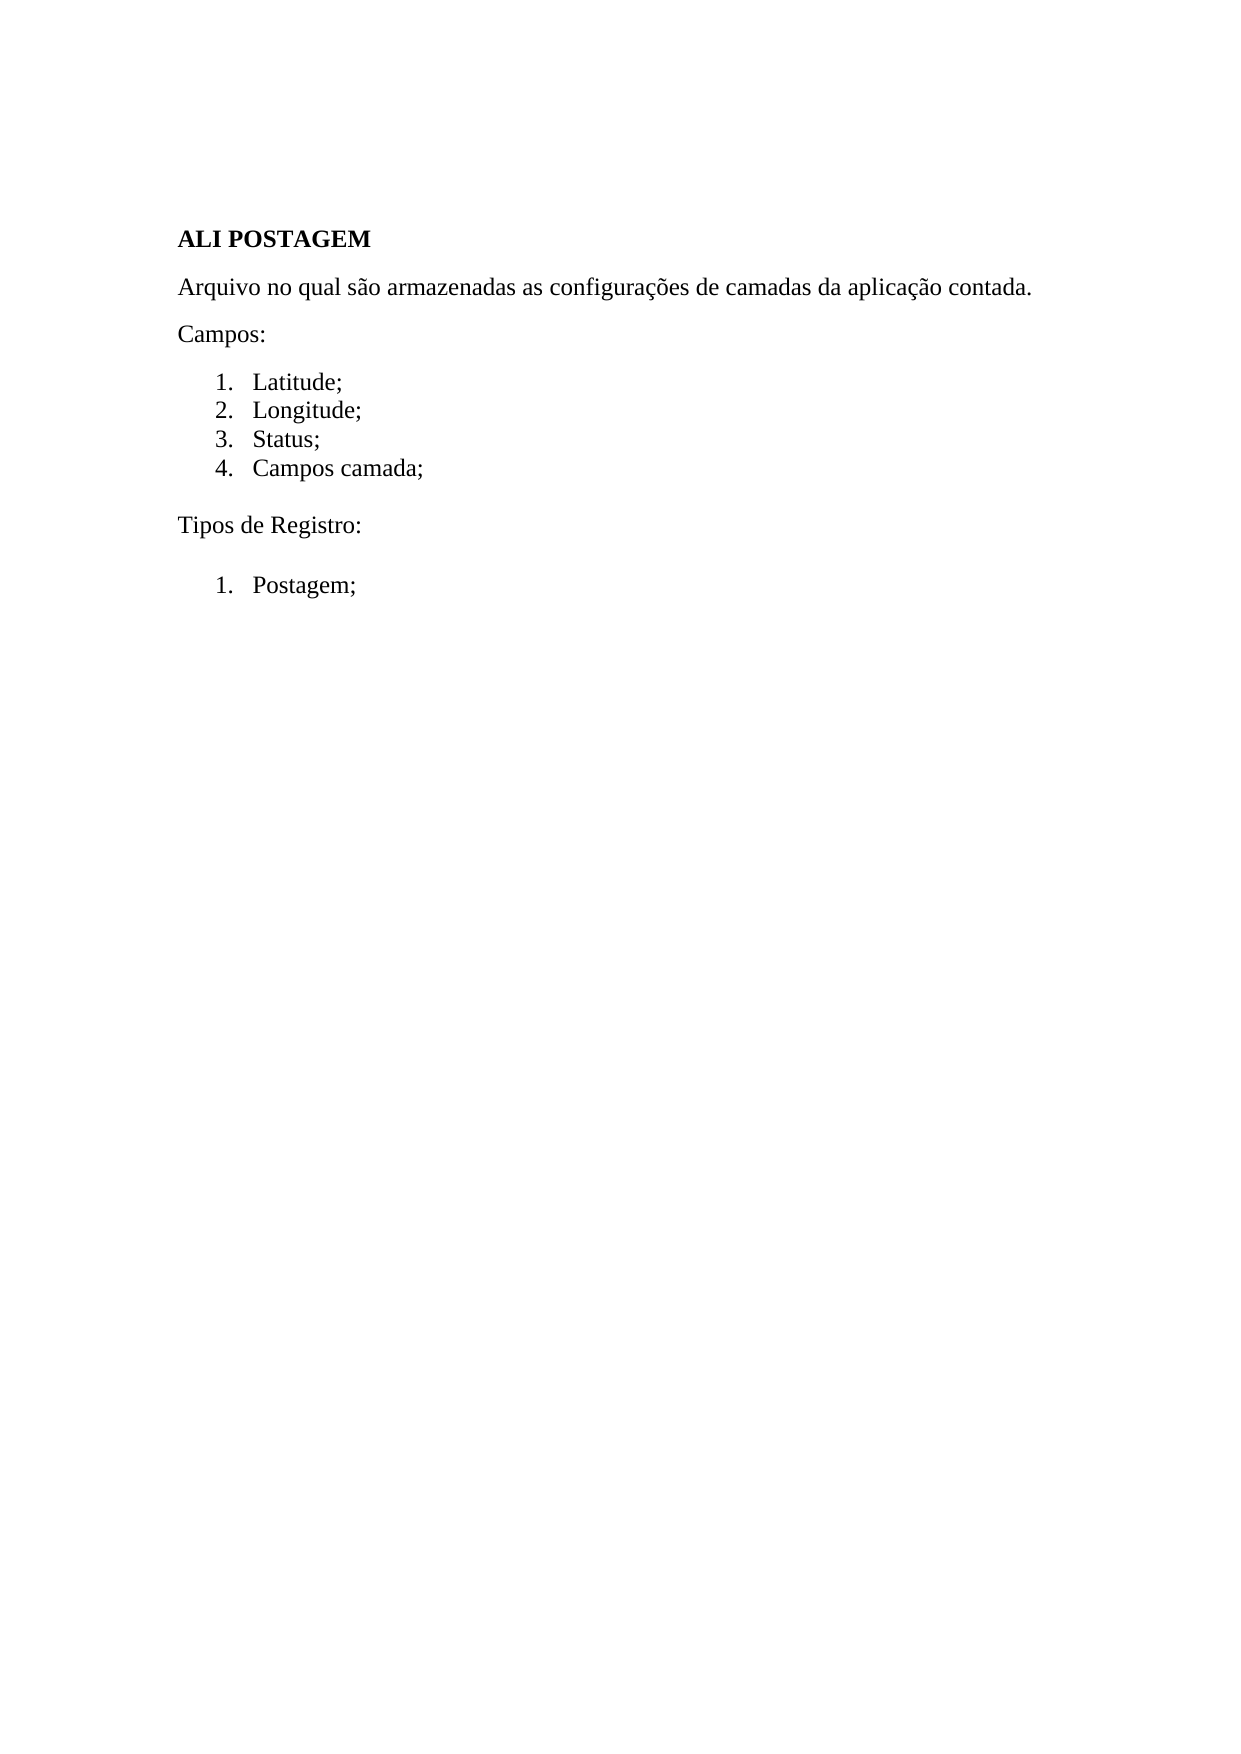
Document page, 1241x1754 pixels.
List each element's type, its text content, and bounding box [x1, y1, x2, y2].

text Campos: [177, 319, 1063, 348]
text Arquivo no qual são armazenadas as configurações de camadas da aplicação contada. [177, 272, 1063, 301]
list Campos camada; [215, 453, 1063, 482]
text Tipos de Registro: [177, 510, 1063, 539]
list Latitude; [215, 367, 1063, 395]
list Status; [215, 424, 1063, 453]
text ALI POSTAGEM [177, 224, 1063, 253]
list Postagem; [215, 570, 1063, 599]
list Longitude; [215, 395, 1063, 424]
